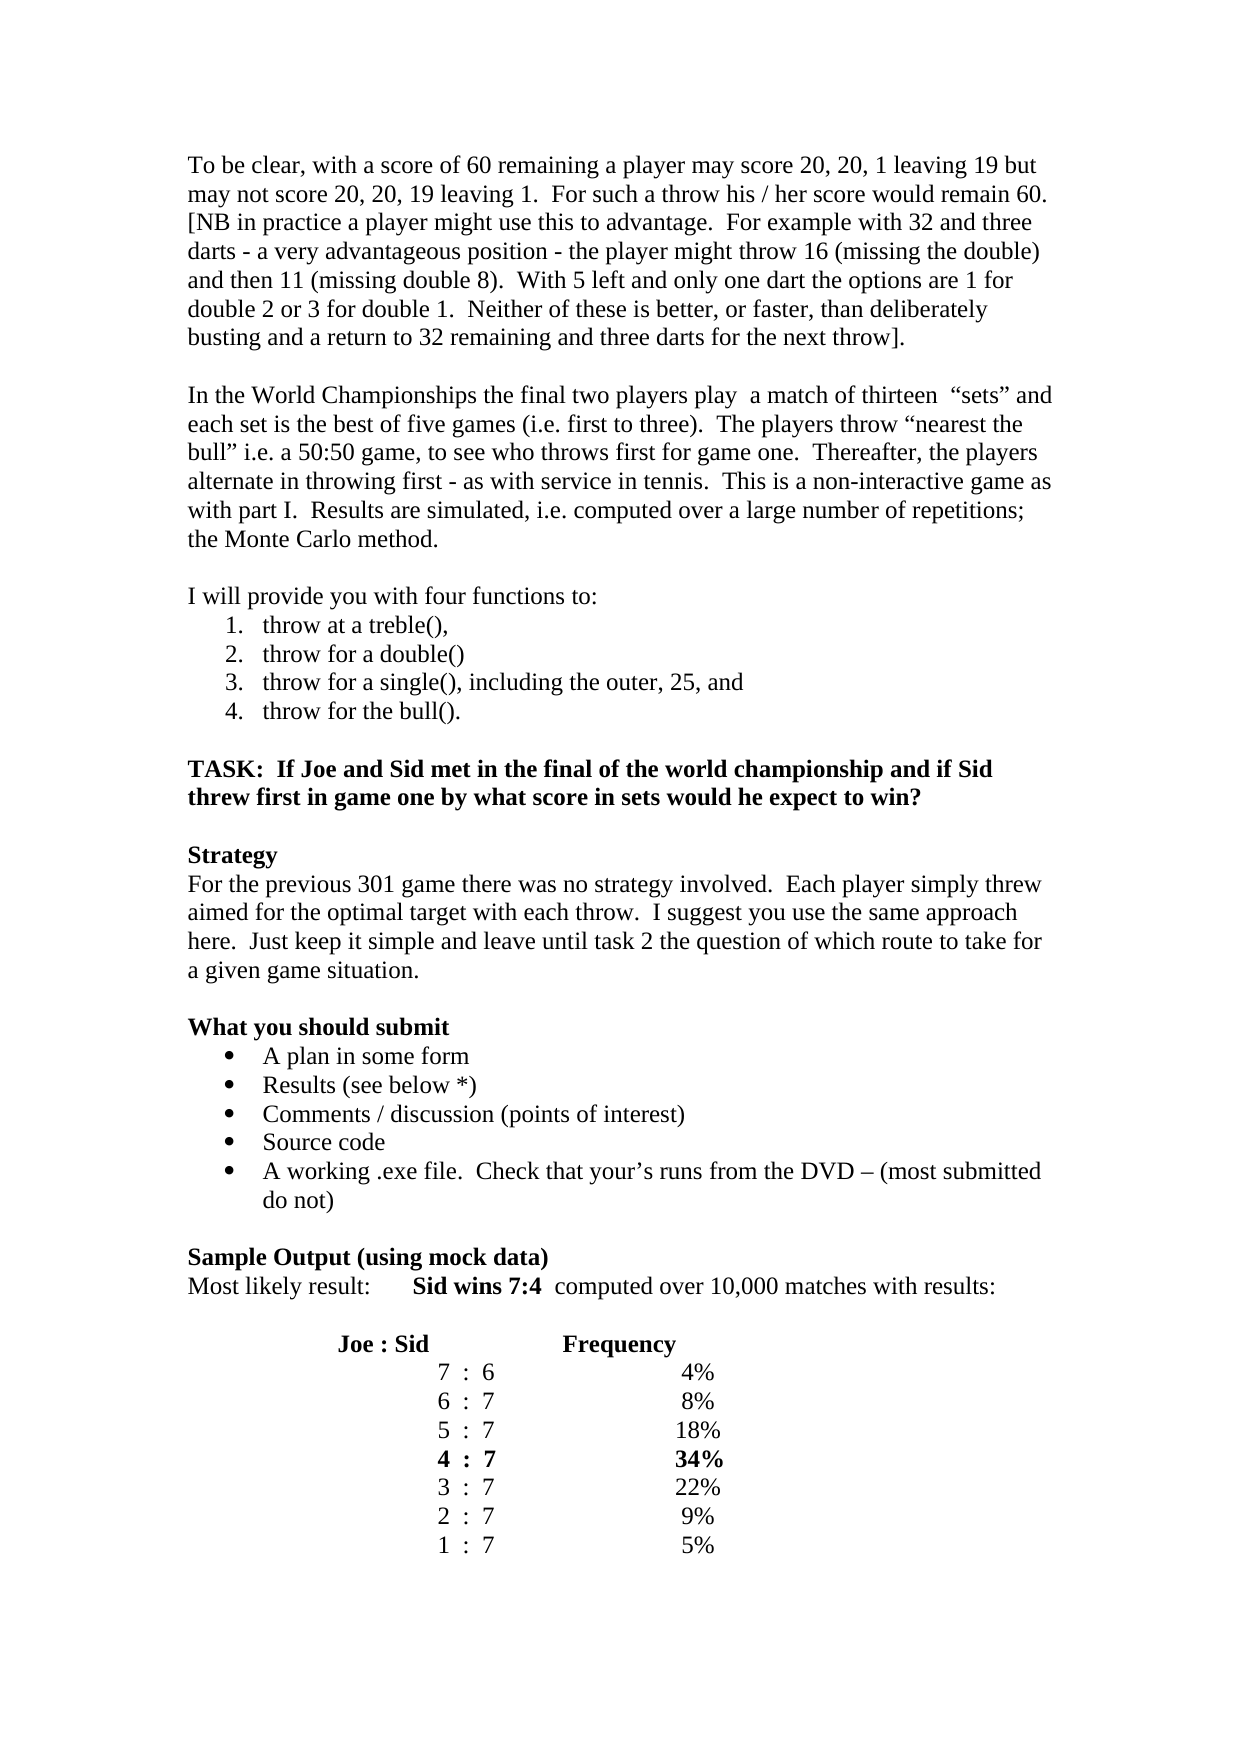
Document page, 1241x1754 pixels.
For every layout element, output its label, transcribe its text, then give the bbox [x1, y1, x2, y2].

text Sample Output (using mock data) [187, 1242, 1053, 1271]
text I will provide you with four functions to: [187, 581, 1053, 610]
subtitle Joe : Sid Frequency [187, 1329, 1053, 1357]
text 7 : 6 4% [187, 1357, 1053, 1386]
text 1 : 7 5% [187, 1530, 1053, 1559]
text 4 : 7 34% [187, 1444, 1053, 1472]
text 3 : 7 22% [187, 1472, 1053, 1501]
text For the previous 301 game there was no strategy involved. Each player simply threw aimed for the optimal target with each throw. I suggest you use the same approach here. Just keep it simple and leave until task 2 the question of which route to take for a given game situation. [187, 869, 1053, 984]
text 6 : 7 8% [187, 1386, 1053, 1415]
list Results (see below *) [225, 1070, 1053, 1099]
list A working .exe file. Check that your’s runs from the DVD – (most submitted do not) [225, 1156, 1053, 1214]
list throw for a double() [225, 639, 1053, 667]
text Most likely result: Sid wins 7:4 computed over 10,000 matches with results: [187, 1271, 1053, 1300]
list throw for the bull(). [225, 696, 1053, 725]
text In the World Championships the final two players play a match of thirteen “sets” and each set is the best of five games (i.e. first to three). The players throw “nearest the bull” i.e. a 50:50 game, to see who throws first for game one. Thereafter, the players alternate in throwing first - as with service in tennis. This is a non-interactive game as with part I. Results are simulated, i.e. computed over a large number of repetitions; the Monte Carlo method. [187, 380, 1053, 552]
text 2 : 7 9% [187, 1501, 1053, 1530]
text Strategy [187, 840, 1053, 869]
text TASK: If Joe and Sid met in the final of the world championship and if Sid threw first in game one by what score in sets would he expect to win? [187, 754, 1053, 811]
list A plan in some form [225, 1041, 1053, 1070]
list Comments / discussion (points of interest) [225, 1099, 1053, 1127]
text 5 : 7 18% [187, 1415, 1053, 1444]
text What you should submit [187, 1012, 1053, 1041]
list throw for a single(), including the outer, 25, and [225, 667, 1053, 696]
list throw at a treble(), [225, 610, 1053, 639]
text To be clear, with a score of 60 remaining a player may score 20, 20, 1 leaving 19 but may not score 20, 20, 19 leaving 1. For such a throw his / her score would remain 60. [NB in practice a player might use this to advantage. For example with 32 and three darts - a very advantageous position - the player might throw 16 (missing the double) and then 11 (missing double 8). With 5 left and only one dart the options are 1 for double 2 or 3 for double 1. Neither of these is better, or faster, than deliberately busting and a return to 32 remaining and three darts for the next throw]. [187, 150, 1053, 351]
list Source code [225, 1127, 1053, 1156]
